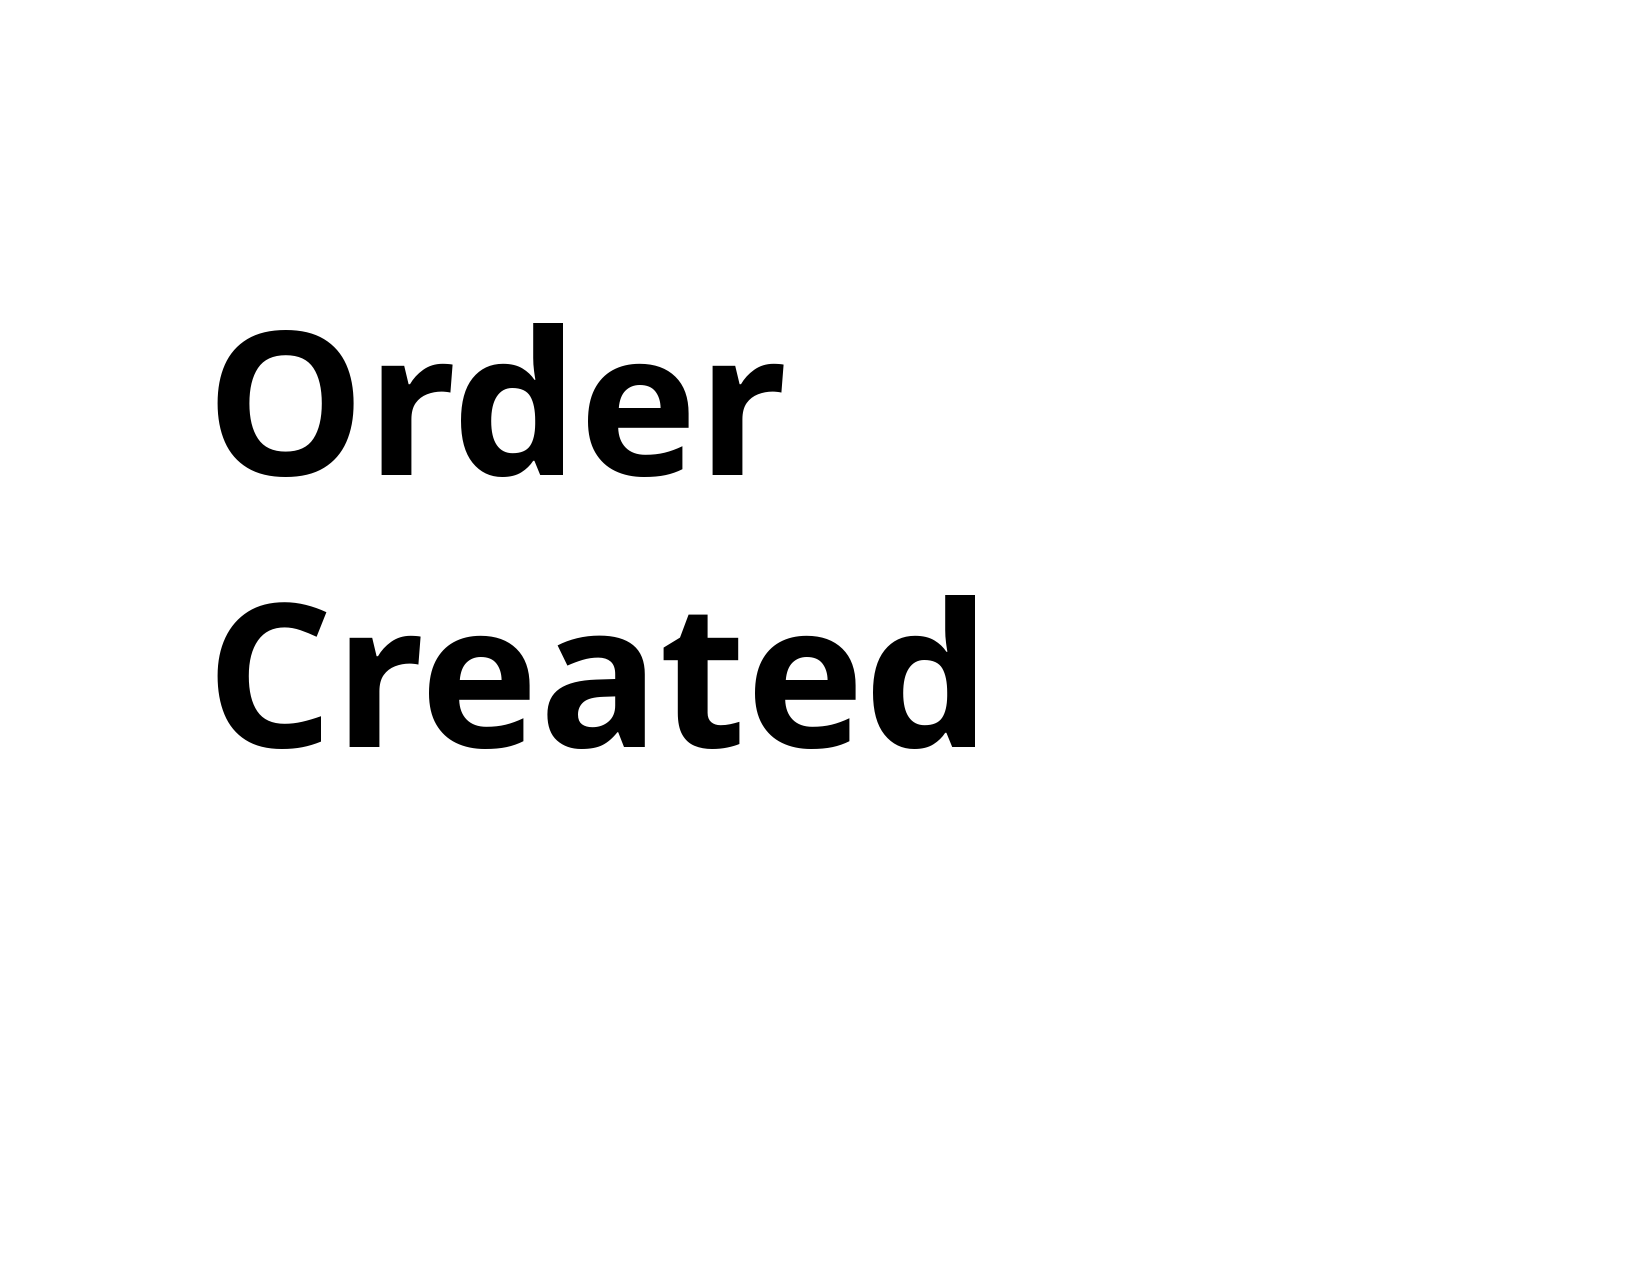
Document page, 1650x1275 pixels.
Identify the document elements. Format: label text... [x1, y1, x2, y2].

title Order Created [207, 261, 1591, 806]
